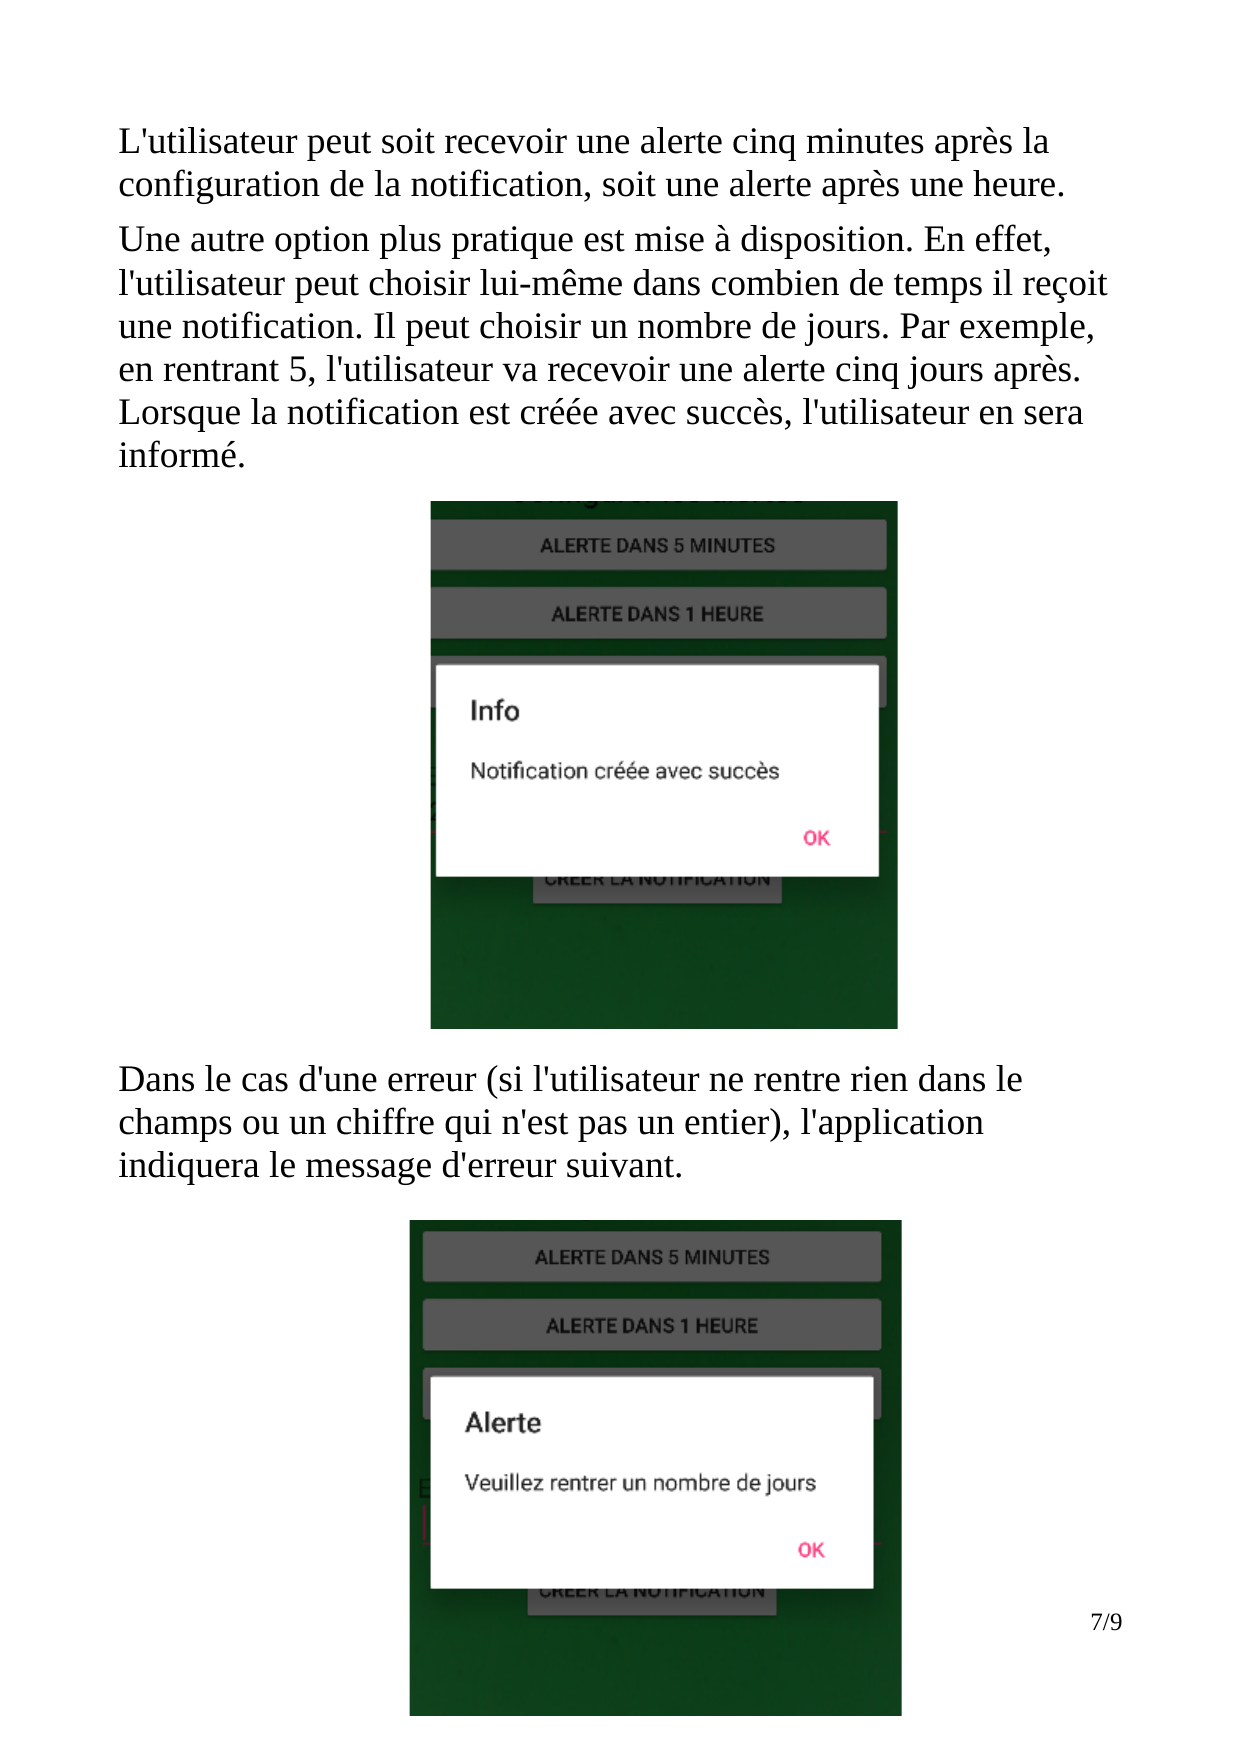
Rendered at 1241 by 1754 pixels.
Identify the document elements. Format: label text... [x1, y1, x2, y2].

text Dans le cas d'une erreur (si l'utilisateur ne rentre rien dans le champs ou un chiffre qui n'est pas un entier), l'application indiquera le message d'erreur suivant. [118, 1056, 1122, 1186]
picture [430, 501, 898, 1029]
picture [409, 1220, 902, 1716]
text L'utilisateur peut soit recevoir une alerte cinq minutes après la configuration de la notification, soit une alerte après une heure. [118, 118, 1122, 204]
text Une autre option plus pratique est mise à disposition. En effet, l'utilisateur peut choisir lui-même dans combien de temps il reçoit une notification. Il peut choisir un nombre de jours. Par exemple, en rentrant 5, l'utilisateur va recevoir une alerte cinq jours après. Lorsque la notification est créée avec succès, l'utilisateur en sera informé. [118, 217, 1122, 476]
